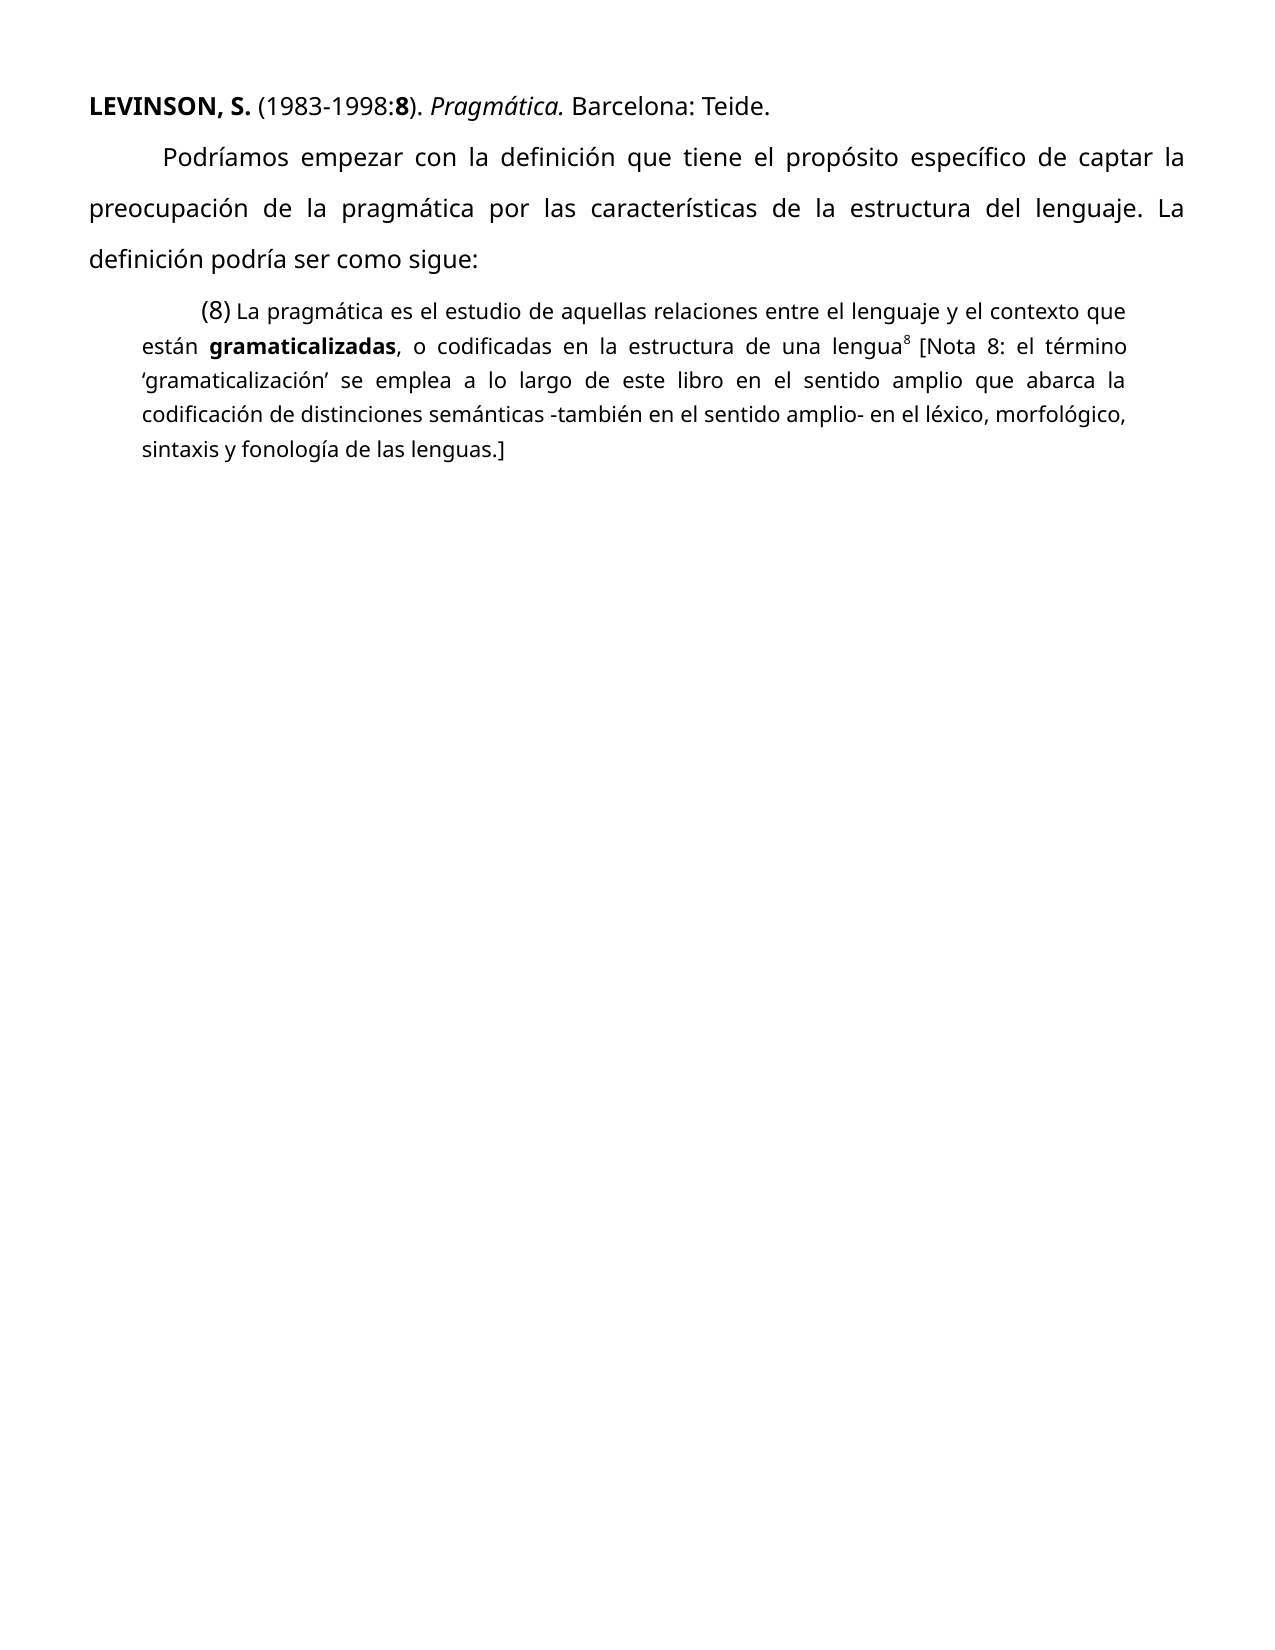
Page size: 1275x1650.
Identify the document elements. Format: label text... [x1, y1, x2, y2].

text LEVINSON, S. (1983-1998:8). Pragmática. Barcelona: Teide. [88, 88, 1186, 123]
text (8) La pragmática es el estudio de aquellas relaciones entre el lenguaje y el contexto que están gramaticalizadas, o codificadas en la estructura de una lengua8 [Nota 8: el término ‘gramaticalización’ se emplea a lo largo de este libro en el sentido amplio que abarca la codificación de distinciones semánticas -también en el sentido amplio- en el léxico, morfológico, sintaxis y fonología de las lenguas.] [142, 293, 1127, 463]
text Podríamos empezar con la definición que tiene el propósito específico de captar la preocupación de la pragmática por las características de la estructura del lenguaje. La definición podría ser como sigue: [88, 139, 1186, 276]
